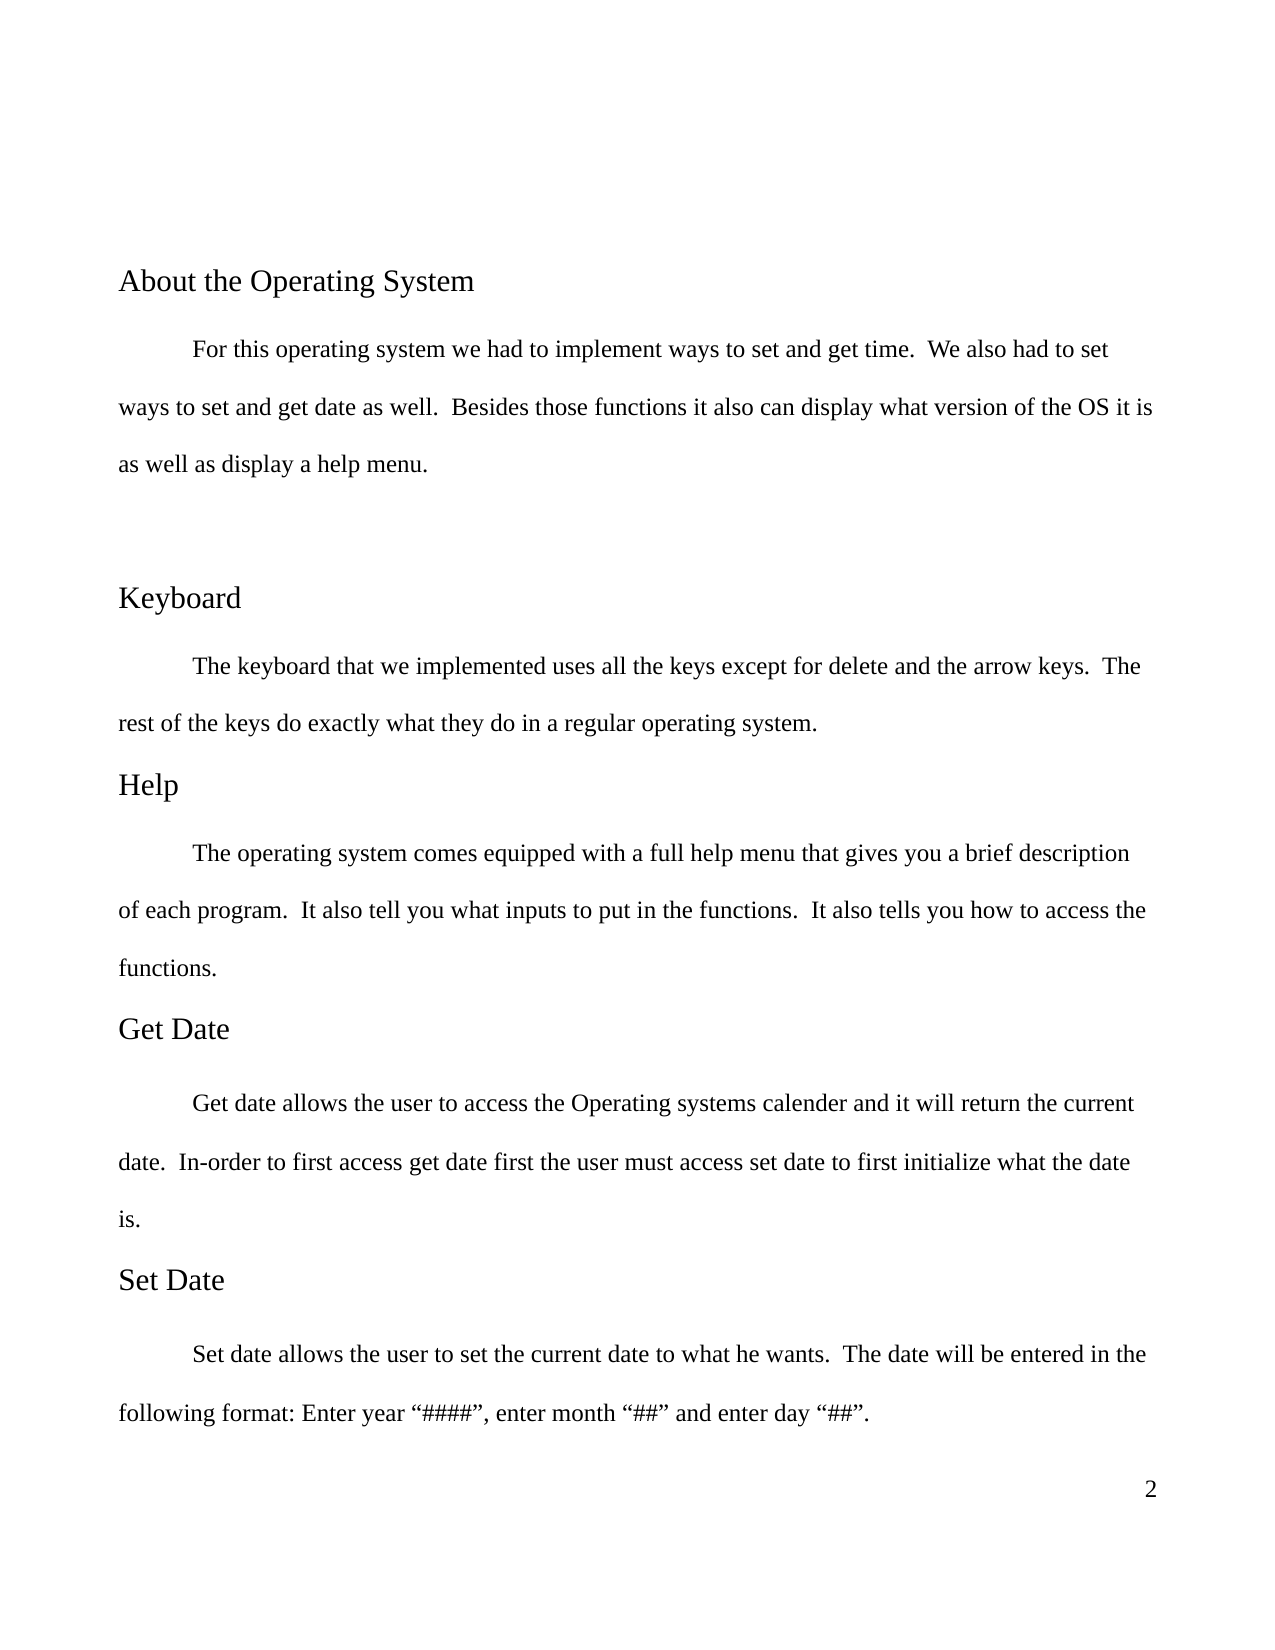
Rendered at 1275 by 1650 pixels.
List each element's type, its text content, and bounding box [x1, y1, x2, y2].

text Get date allows the user to access the Operating systems calender and it will return the current date. In-order to first access get date first the user must access set date to first initialize what the date is. [118, 1082, 1157, 1233]
text Set date allows the user to set the current date to what he wants. The date will be entered in the following format: Enter year “####”, enter month “##” and enter day “##”. [118, 1333, 1157, 1427]
text Get Date [118, 1010, 1157, 1046]
text For this operating system we had to implement ways to set and get time. We also had to set ways to set and get date as well. Besides those functions it also can display what version of the OS it is as well as display a help menu. [118, 334, 1157, 478]
text Set Date [118, 1262, 1157, 1298]
text Keyboard [118, 579, 1157, 615]
text Help [118, 766, 1157, 802]
text The keyboard that we implemented uses all the keys except for delete and the arrow keys. The rest of the keys do exactly what they do in a regular operating system. [118, 651, 1157, 737]
text About the Operating System [118, 263, 1157, 298]
text The operating system comes equipped with a full help menu that gives you a brief description of each program. It also tell you what inputs to put in the functions. It also tells you how to access the functions. [118, 838, 1157, 981]
